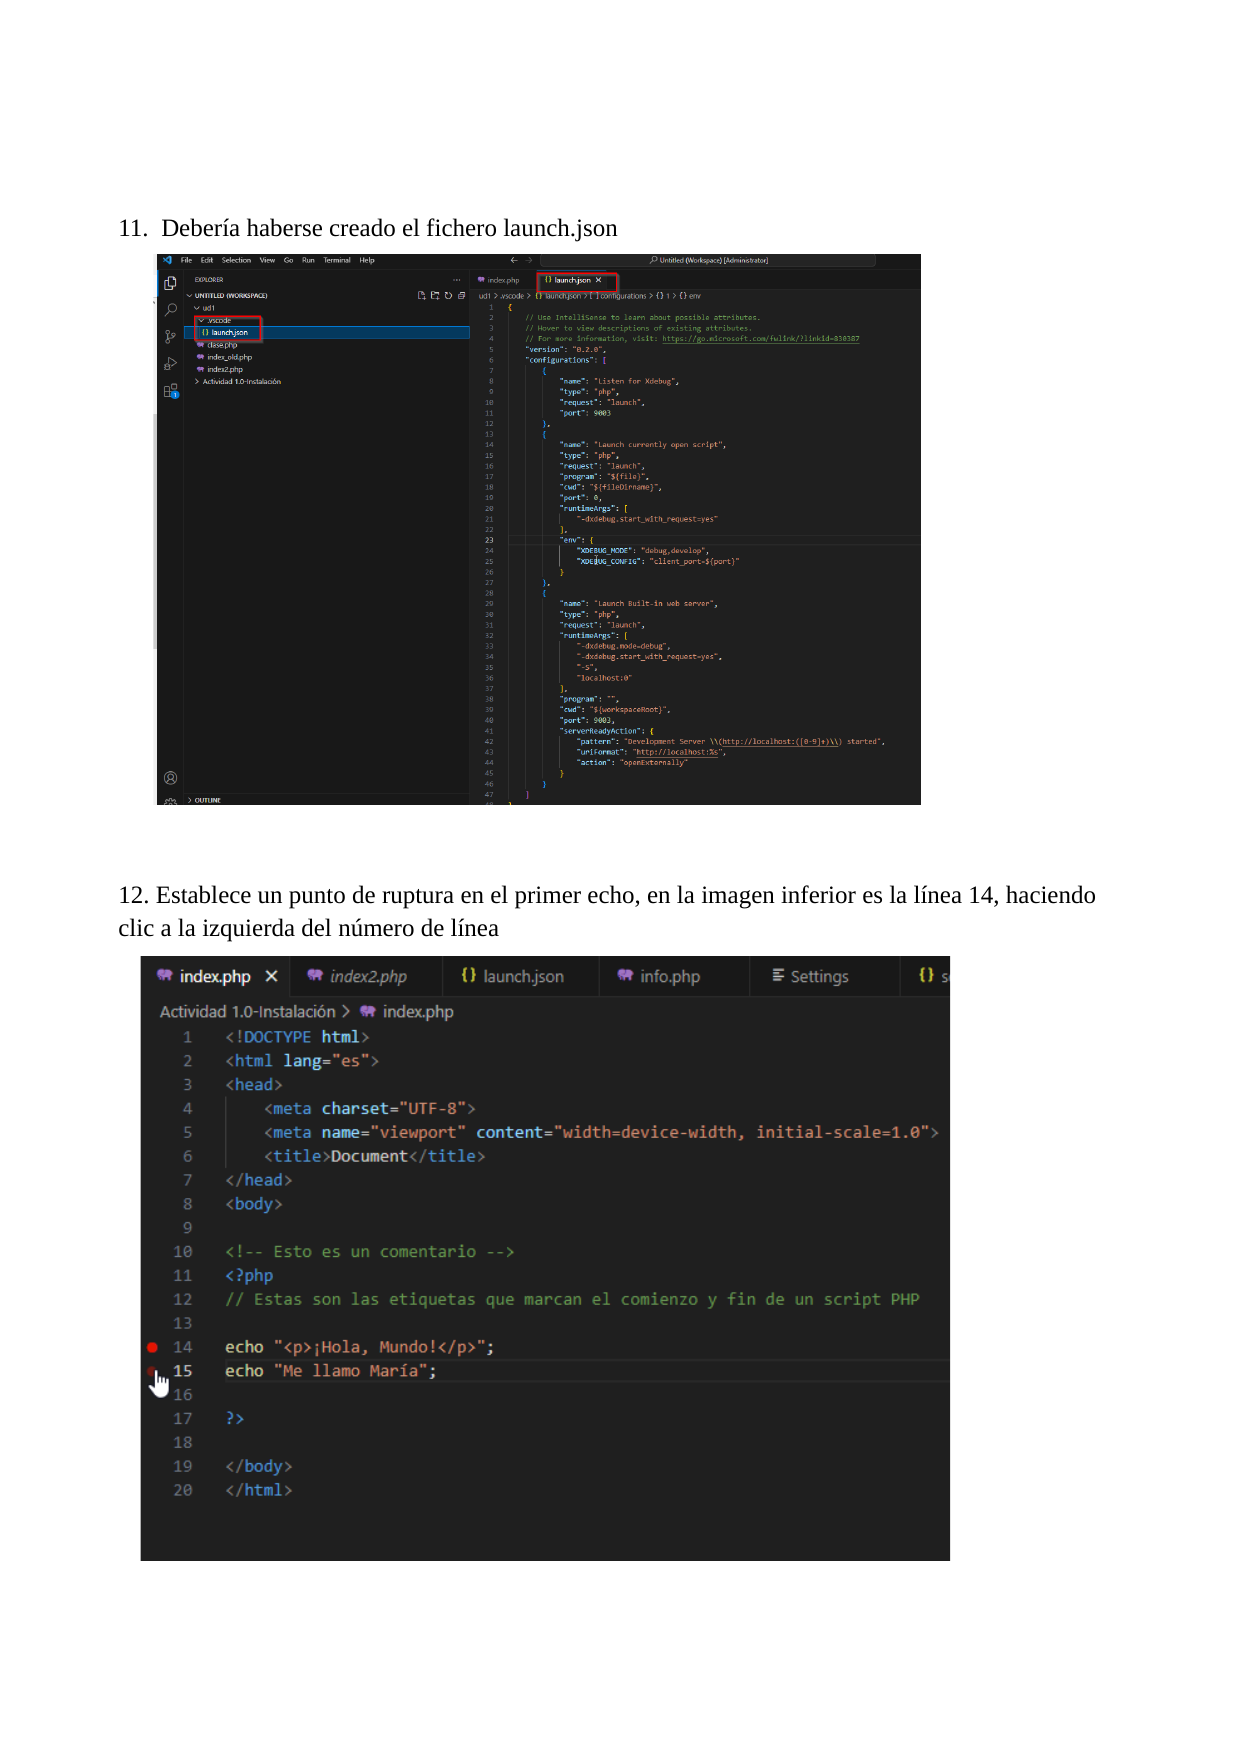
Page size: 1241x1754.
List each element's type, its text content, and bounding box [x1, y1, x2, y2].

picture [153, 254, 921, 805]
text 11. Debería haberse creado el fichero launch.json [118, 213, 1122, 242]
text 12. Establece un punto de ruptura en el primer echo, en la imagen inferior es la línea 14, haciendo clic a la izquierda del número de línea [118, 880, 1122, 942]
picture [140, 956, 951, 1561]
